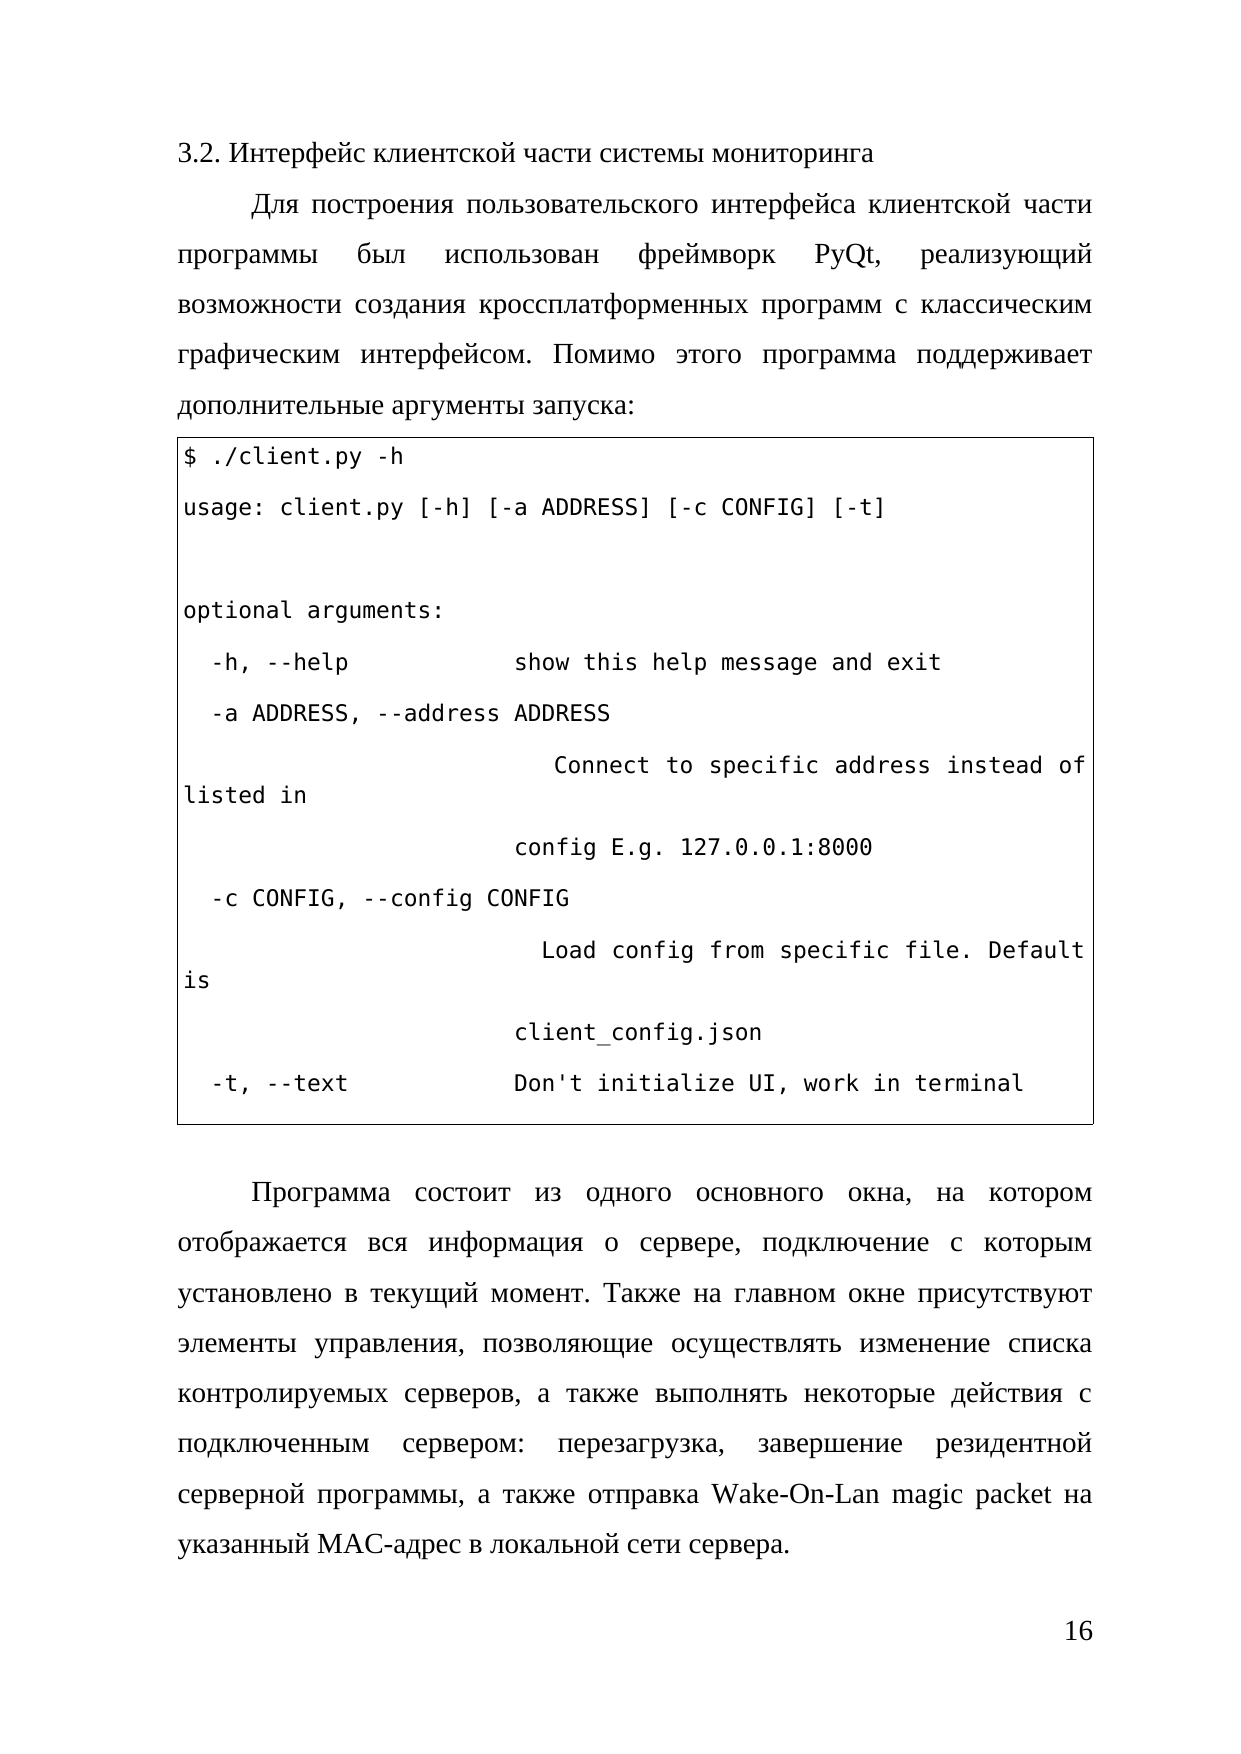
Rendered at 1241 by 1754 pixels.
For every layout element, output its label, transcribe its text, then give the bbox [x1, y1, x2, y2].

text Программа состоит из одного основного окна, на котором отображается вся информация о сервере, подключение с которым установлено в текущий момент. Также на главном окне присутствуют элементы управления, позволяющие осуществлять изменение списка контролируемых серверов, а также выполнять некоторые действия с подключенным сервером: перезагрузка, завершение резидентной серверной программы, а также отправка Wake-On-Lan magic packet на указанный MAC-адрес в локальной сети сервера. [177, 1174, 1093, 1560]
subtitle 3.2. Интерфейс клиентской части системы мониторинга [177, 135, 1093, 169]
table_header $ ./client.py -h usage: client.py [-h] [-a ADDRESS] [-c CONFIG] [-t] optional arguments: -h, --help show this help message and exit -a ADDRESS, --address ADDRESS Connect to specific address instead of listed in config E.g. 127.0.0.1:8000 -c CONFIG, --config CONFIG Load config from specific file. Default is client_config.json -t, --text Don't initialize UI, work in terminal [178, 438, 1093, 1124]
text Для построения пользовательского интерфейса клиентской части программы был использован фреймворк PyQt, реализующий возможности создания кроссплатформенных программ с классическим графическим интерфейсом. Помимо этого программа поддерживает дополнительные аргументы запуска: [177, 186, 1093, 421]
